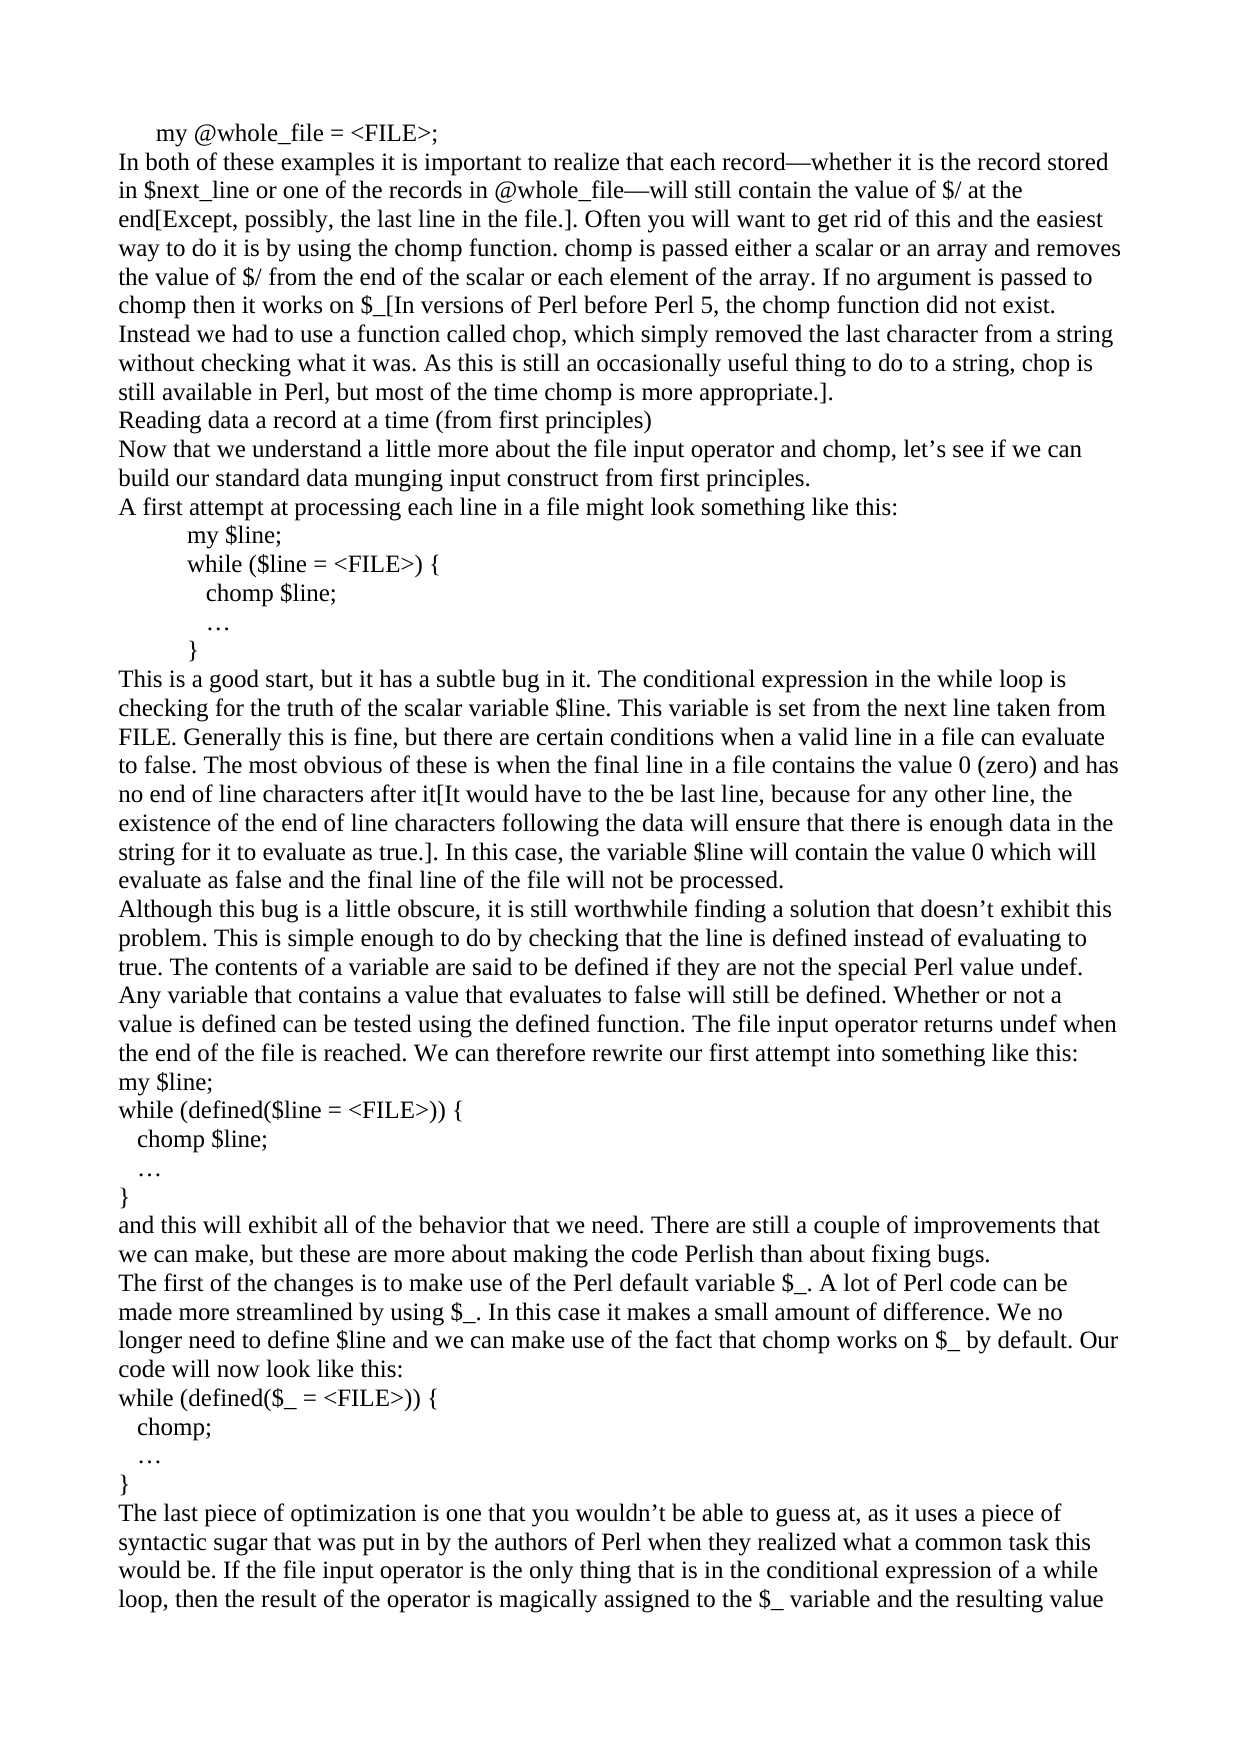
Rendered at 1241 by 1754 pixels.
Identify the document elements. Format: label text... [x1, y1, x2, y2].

text Although this bug is a little obscure, it is still worthwhile finding a solution that doesn’t exhibit this problem. This is simple enough to do by checking that the line is defined instead of evaluating to true. The contents of a variable are said to be defined if they are not the special Perl value undef. Any variable that contains a value that evaluates to false will still be defined. Whether or not a value is defined can be tested using the defined function. The file input operator returns undef when the end of the file is reached. We can therefore rewrite our first attempt into something like this: [118, 894, 1122, 1067]
text Now that we understand a little more about the file input operator and chomp, let’s see if we can build our standard data munging input construct from first principles. [118, 434, 1122, 492]
text } [118, 1182, 1122, 1211]
text … [118, 1441, 1122, 1469]
text chomp $line; [118, 578, 1122, 607]
text } [118, 636, 1122, 664]
text my @whole_file = <FILE>; [118, 118, 1122, 147]
text while (defined($line = <FILE>)) { [118, 1096, 1122, 1124]
text chomp; [118, 1412, 1122, 1441]
text The first of the changes is to make use of the Perl default variable $_. A lot of Perl code can be made more streamlined by using $_. In this case it makes a small amount of difference. We no longer need to define $line and we can make use of the fact that chomp works on $_ by default. Our code will now look like this: [118, 1268, 1122, 1383]
text my $line; [118, 1067, 1122, 1096]
text The last piece of optimization is one that you wouldn’t be able to guess at, as it uses a piece of syntactic sugar that was put in by the authors of Perl when they realized what a common task this would be. If the file input operator is the only thing that is in the conditional expression of a while loop, then the result of the operator is magically assigned to the $_ variable and the resulting value [118, 1498, 1122, 1613]
text This is a good start, but it has a subtle bug in it. The conditional expression in the while loop is checking for the truth of the scalar variable $line. This variable is set from the next line taken from FILE. Generally this is fine, but there are certain conditions when a valid line in a file can evaluate to false. The most obvious of these is when the final line in a file contains the value 0 (zero) and has no end of line characters after it[It would have to the be last line, because for any other line, the existence of the end of line characters following the data will ensure that there is enough data in the string for it to evaluate as true.]. In this case, the variable $line will contain the value 0 which will evaluate as false and the final line of the file will not be processed. [118, 664, 1122, 894]
text my $line; [118, 521, 1122, 549]
text chomp $line; [118, 1124, 1122, 1153]
text and this will exhibit all of the behavior that we need. There are still a couple of improvements that we can make, but these are more about making the code Perlish than about fixing bugs. [118, 1211, 1122, 1268]
text while (defined($_ = <FILE>)) { [118, 1383, 1122, 1412]
text … [118, 1153, 1122, 1182]
text while ($line = <FILE>) { [118, 549, 1122, 578]
text Reading data a record at a time (from first principles) [118, 406, 1122, 434]
text A first attempt at processing each line in a file might look something like this: [118, 492, 1122, 521]
text } [118, 1469, 1122, 1498]
text … [118, 607, 1122, 636]
text In both of these examples it is important to realize that each record—whether it is the record stored in $next_line or one of the records in @whole_file—will still contain the value of $/ at the end[Except, possibly, the last line in the file.]. Often you will want to get rid of this and the easiest way to do it is by using the chomp function. chomp is passed either a scalar or an array and removes the value of $/ from the end of the scalar or each element of the array. If no argument is passed to chomp then it works on $_[In versions of Perl before Perl 5, the chomp function did not exist. Instead we had to use a function called chop, which simply removed the last character from a string without checking what it was. As this is still an occasionally useful thing to do to a string, chop is still available in Perl, but most of the time chomp is more appropriate.]. [118, 147, 1122, 406]
